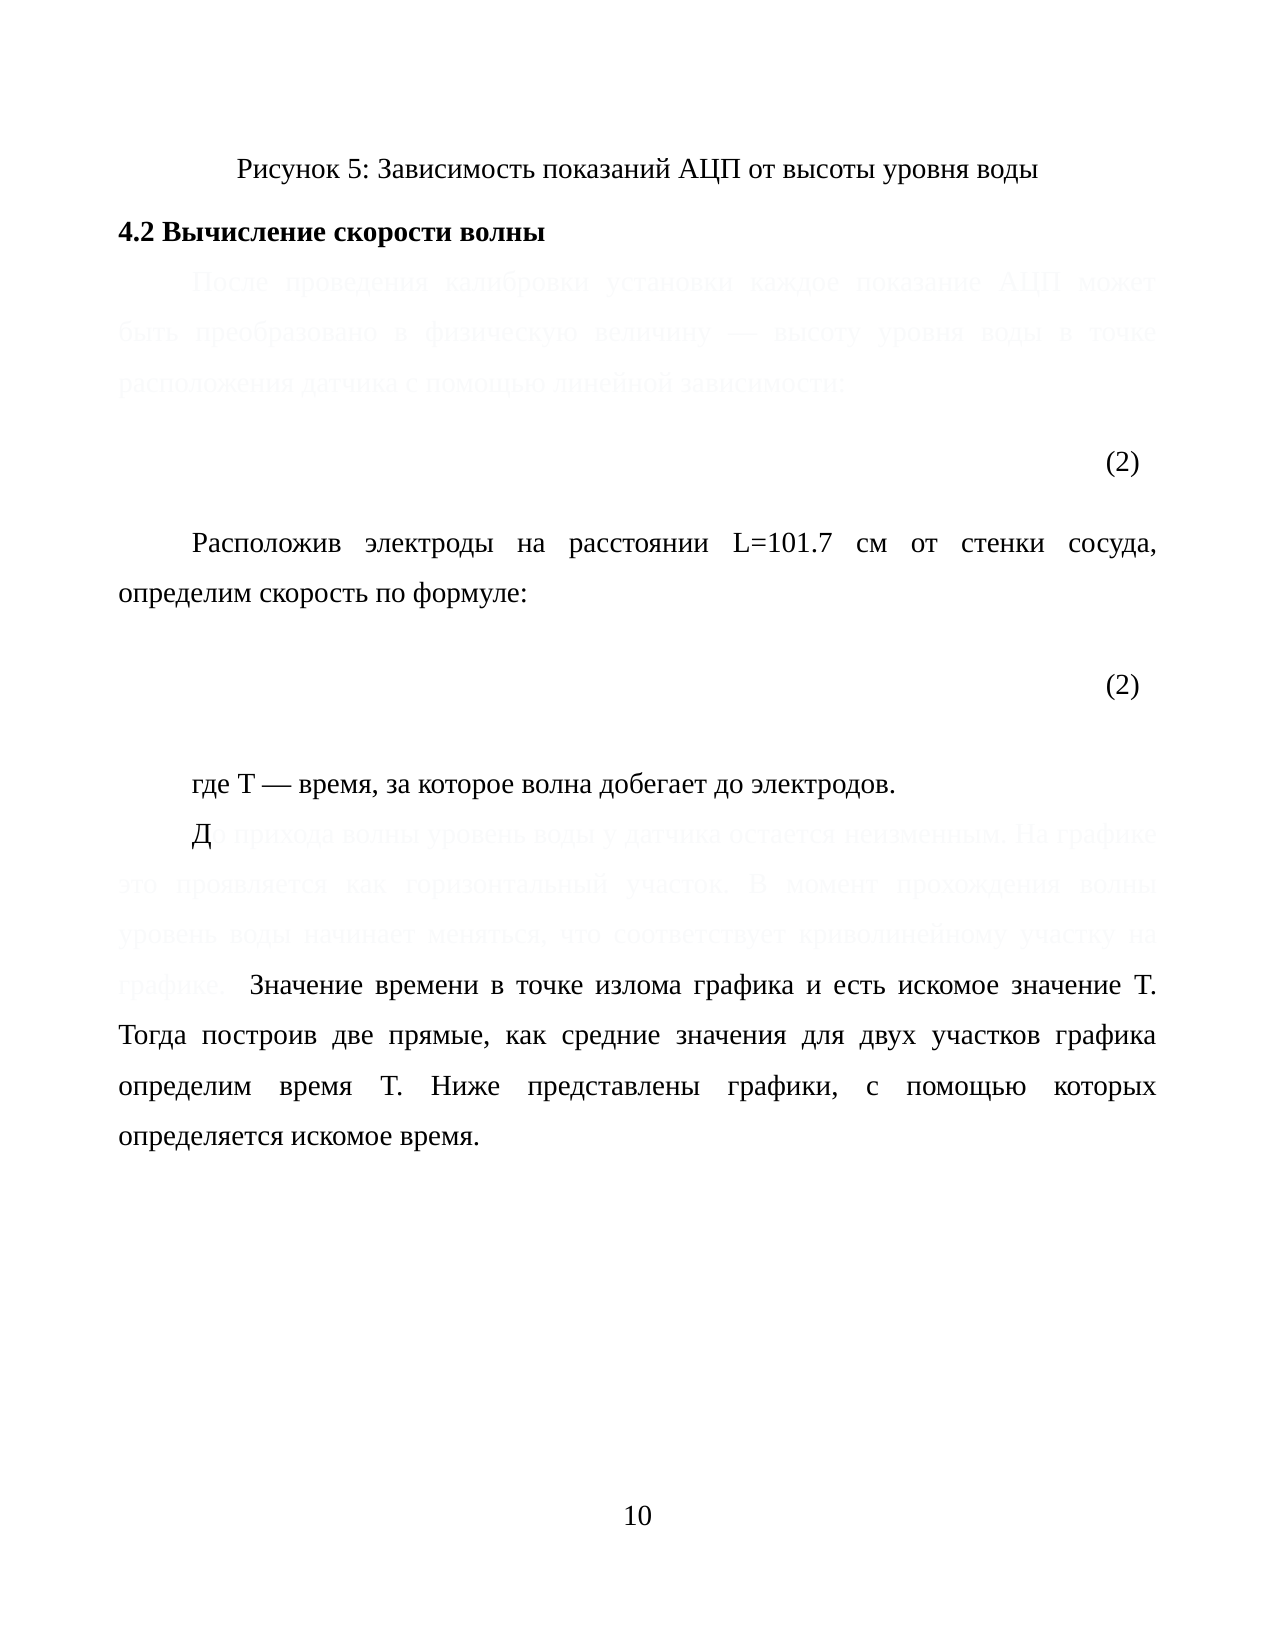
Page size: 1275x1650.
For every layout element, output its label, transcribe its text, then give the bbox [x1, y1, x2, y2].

text До прихода волны уровень воды у датчика остается неизменным. На графике это проявляется как горизонтальный участок. В момент прохождения волны уровень воды начинает меняться, что соответствует криволинейному участку на графике. Значение времени в точке излома графика и есть искомое значение T. Тогда построив две прямые, как средние значения для двух участков графика определим время T. Ниже представлены графики, с помощью которых определяется искомое время. [118, 816, 1157, 1151]
text где T — время, за которое волна добегает до электродов. [118, 766, 1157, 799]
text Расположив электроды на расстоянии L=101.7 см от стенки сосуда, определим скорость по формуле: [118, 525, 1157, 609]
subtitle Вычисление скорости волны [118, 214, 1157, 247]
text Рисунок 5: Зависимость показаний АЦП от высоты уровня воды [118, 118, 1157, 185]
text (2) [118, 444, 1157, 479]
text (2) [118, 655, 1157, 720]
text После проведения калибровки установки каждое показание АЦП может быть преобразовано в физическую величину — высоту уровня воды в точке расположения датчика с помощью линейной зависимости: [118, 264, 1157, 398]
